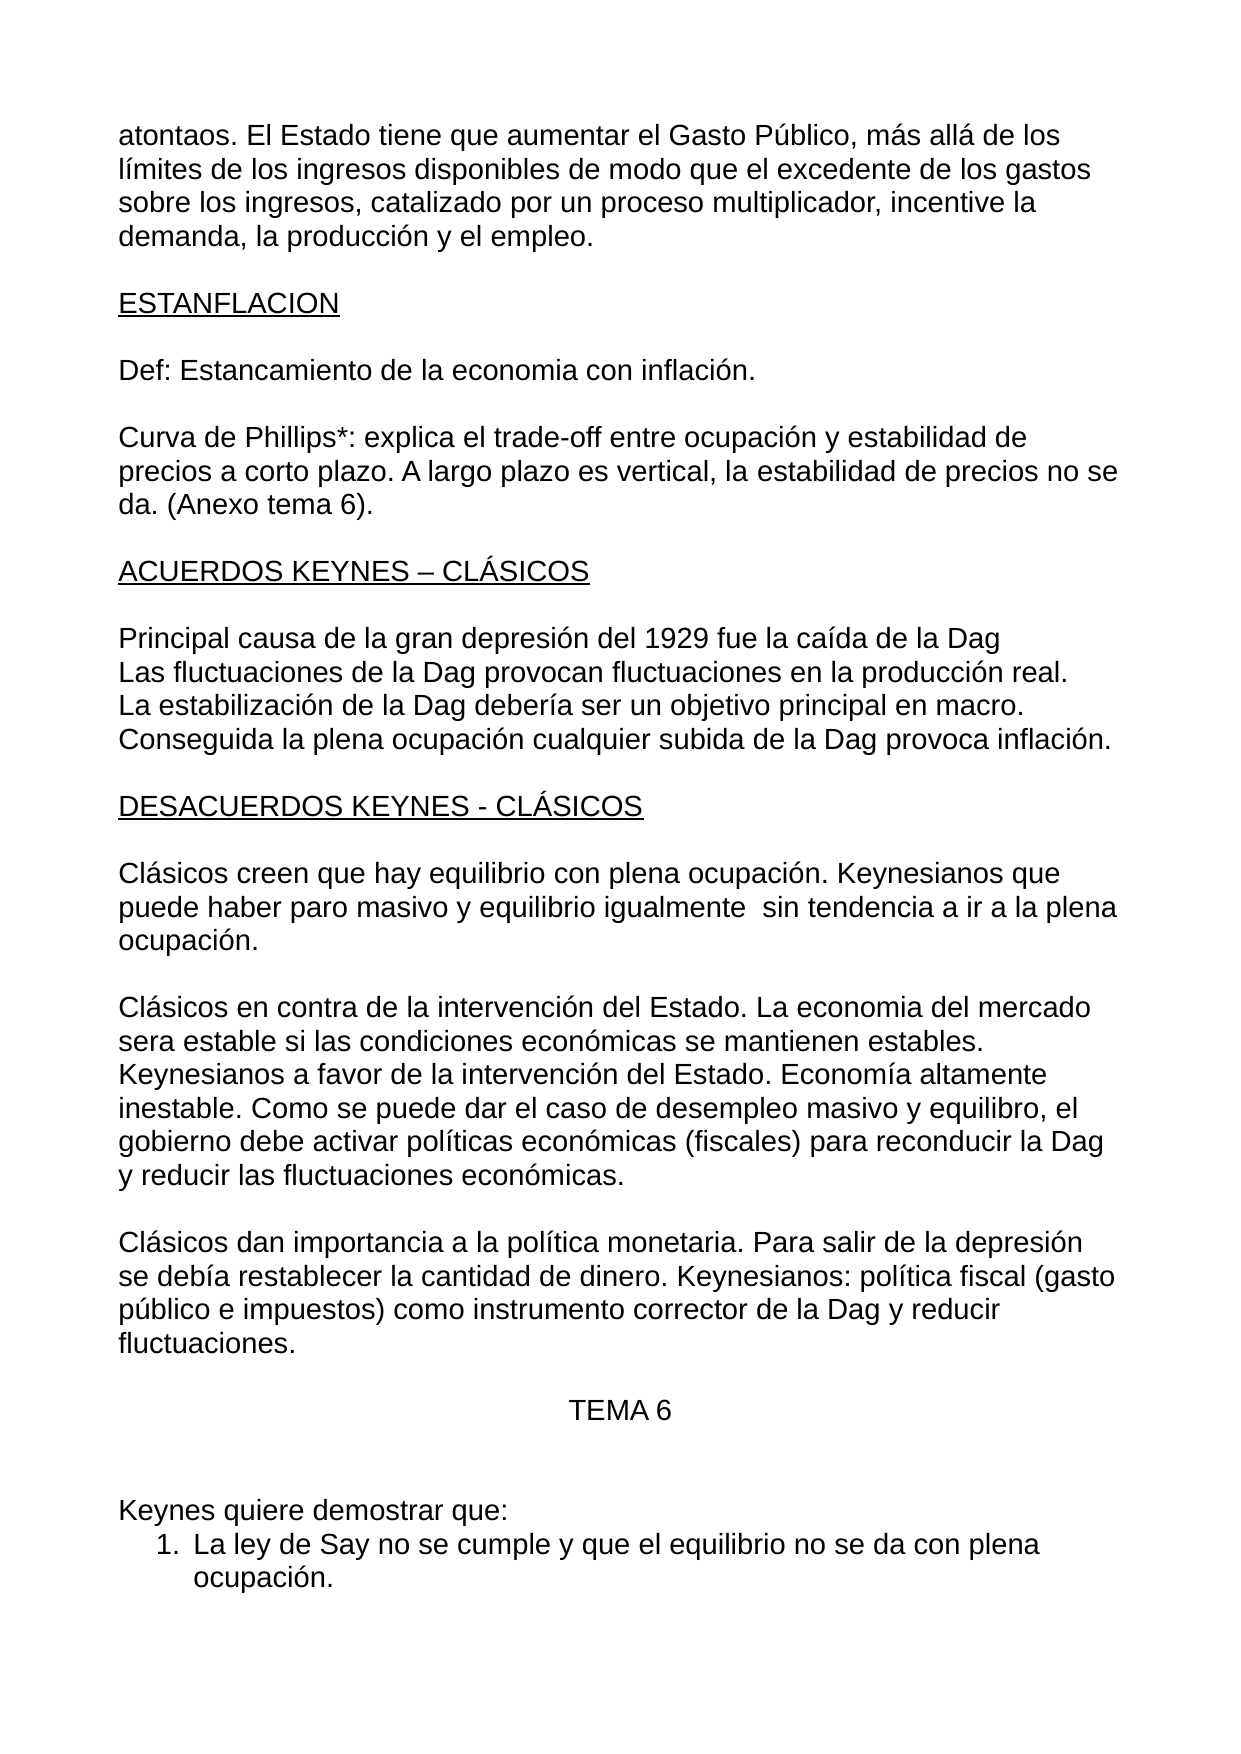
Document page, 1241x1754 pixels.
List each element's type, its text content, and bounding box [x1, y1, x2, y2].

text Clásicos creen que hay equilibrio con plena ocupación. Keynesianos que puede haber paro masivo y equilibrio igualmente sin tendencia a ir a la plena ocupación. [118, 856, 1122, 957]
text atontaos. El Estado tiene que aumentar el Gasto Público, más allá de los límites de los ingresos disponibles de modo que el excedente de los gastos sobre los ingresos, catalizado por un proceso multiplicador, incentive la demanda, la producción y el empleo. [118, 118, 1122, 252]
text ACUERDOS KEYNES – CLÁSICOS [118, 554, 1122, 588]
text La estabilización de la Dag debería ser un objetivo principal en macro. [118, 688, 1122, 722]
text Principal causa de la gran depresión del 1929 fue la caída de la Dag [118, 621, 1122, 655]
list La ley de Say no se cumple y que el equilibrio no se da con plena ocupación. [156, 1527, 1122, 1594]
text Clásicos en contra de la intervención del Estado. La economia del mercado sera estable si las condiciones económicas se mantienen estables. Keynesianos a favor de la intervención del Estado. Economía altamente inestable. Como se puede dar el caso de desempleo masivo y equilibro, el gobierno debe activar políticas económicas (fiscales) para reconducir la Dag y reducir las fluctuaciones económicas. [118, 990, 1122, 1191]
text ESTANFLACION [118, 286, 1122, 319]
text Def: Estancamiento de la economia con inflación. [118, 353, 1122, 386]
text Clásicos dan importancia a la política monetaria. Para salir de la depresión se debía restablecer la cantidad de dinero. Keynesianos: política fiscal (gasto público e impuestos) como instrumento corrector de la Dag y reducir fluctuaciones. [118, 1225, 1122, 1359]
text Curva de Phillips*: explica el trade-off entre ocupación y estabilidad de precios a corto plazo. A largo plazo es vertical, la estabilidad de precios no se da. (Anexo tema 6). [118, 420, 1122, 521]
text TEMA 6 [118, 1393, 1122, 1426]
text Conseguida la plena ocupación cualquier subida de la Dag provoca inflación. [118, 722, 1122, 755]
text Las fluctuaciones de la Dag provocan fluctuaciones en la producción real. [118, 655, 1122, 688]
text Keynes quiere demostrar que: [118, 1493, 1122, 1527]
text DESACUERDOS KEYNES - CLÁSICOS [118, 789, 1122, 822]
